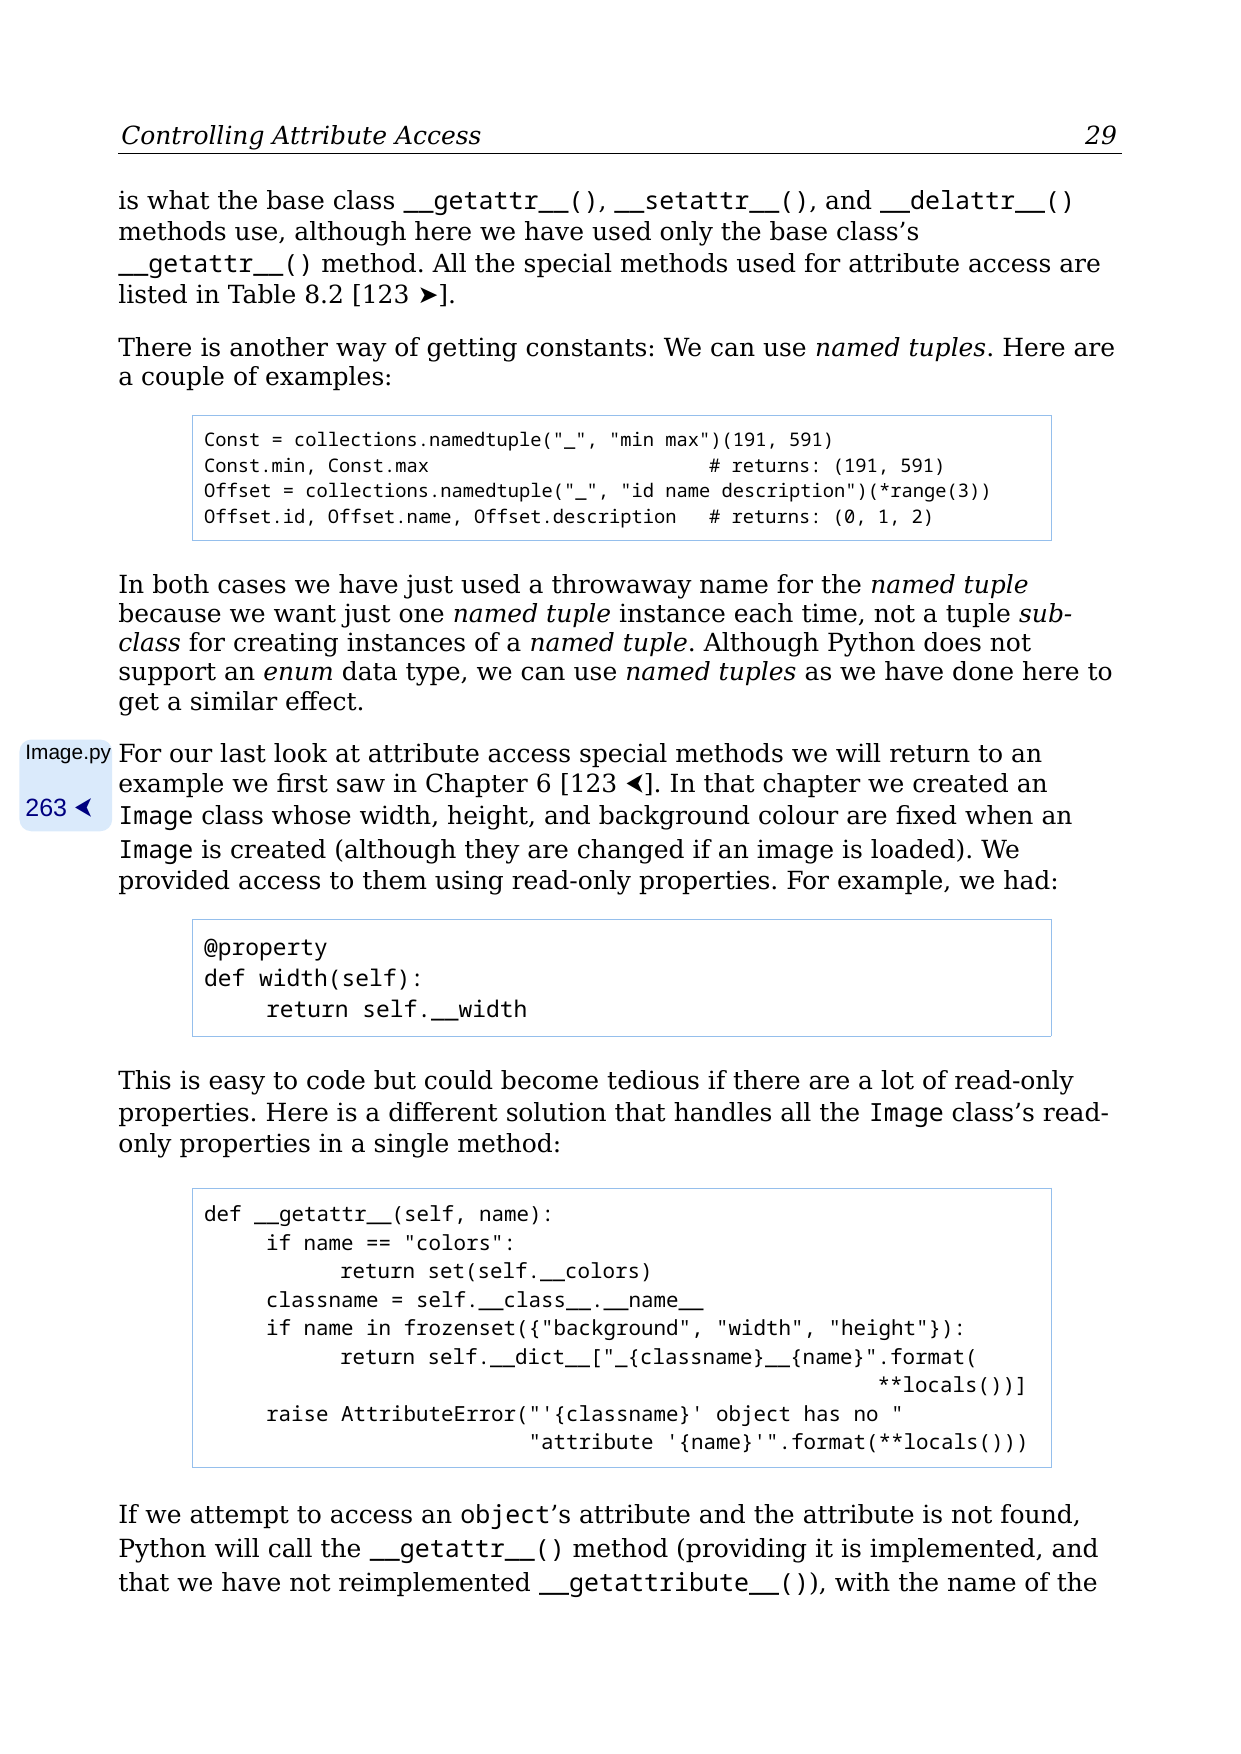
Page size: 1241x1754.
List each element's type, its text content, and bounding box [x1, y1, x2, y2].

text is what the base class __getattr__(), __setattr__(), and __delattr__() methods use, although here we have used only the base class’s __getattr__() method. All the special methods used for attribute access are listed in Table 8.2 [123 ➤]. [118, 183, 1122, 309]
text This is easy to code but could become tedious if there are a lot of read-only properties. Here is a different solution that handles all the Image class’s read-only properties in a single method: [118, 1066, 1122, 1158]
text raise AttributeError("'{classname}' object has no " [193, 1387, 1051, 1415]
text Offset.id, Offset.name, Offset.description # returns: (0, 1, 2) [193, 491, 1051, 540]
text If we attempt to access an object’s attribute and the attribute is not found, Python will call the __getattr__() method (providing it is implemented, and that we have not reimplemented __getattribute__()), with the name of the [118, 1497, 1122, 1599]
text "attribute '{name}'".format(**locals())) [193, 1415, 1051, 1467]
text classname = self.__class__.__name__ [193, 1273, 1051, 1301]
text There is another way of getting constants: We can use named tuples. Here are a couple of examples: [118, 333, 1122, 391]
text def width(self): [193, 950, 1051, 981]
text **locals())] [193, 1358, 1051, 1387]
text return self.__width [193, 981, 1051, 1036]
text @property [193, 920, 1051, 950]
text Const.min, Const.max # returns: (191, 591) [193, 440, 1051, 466]
text Offset = collections.namedtuple("_", "id name description")(*range(3)) [193, 466, 1051, 491]
text In both cases we have just used a throwaway name for the named tuple because we want just one named tuple instance each time, not a tuple sub-class for creating instances of a named tuple. Although Python does not support an enum data type, we can use named tuples as we have done here to get a similar effect. [118, 570, 1122, 716]
text For our last look at attribute access special methods we will return to an example we first saw in Chapter 6 [123 ⮜]. In that chapter we created an Image class whose width, height, and background colour are fixed when an Image is created (although they are changed if an image is loaded). We provided access to them using read-only properties. For example, we had: [118, 739, 1122, 895]
text if name in frozenset({"background", "width", "height"}): [193, 1301, 1051, 1330]
text return set(self.__colors) [193, 1244, 1051, 1273]
text if name == "colors": [193, 1216, 1051, 1244]
text return self.__dict__["_{classname}__{name}".format( [193, 1330, 1051, 1358]
text Const = collections.namedtuple("_", "min max")(191, 591) [193, 416, 1051, 440]
text def __getattr__(self, name): [193, 1189, 1051, 1216]
